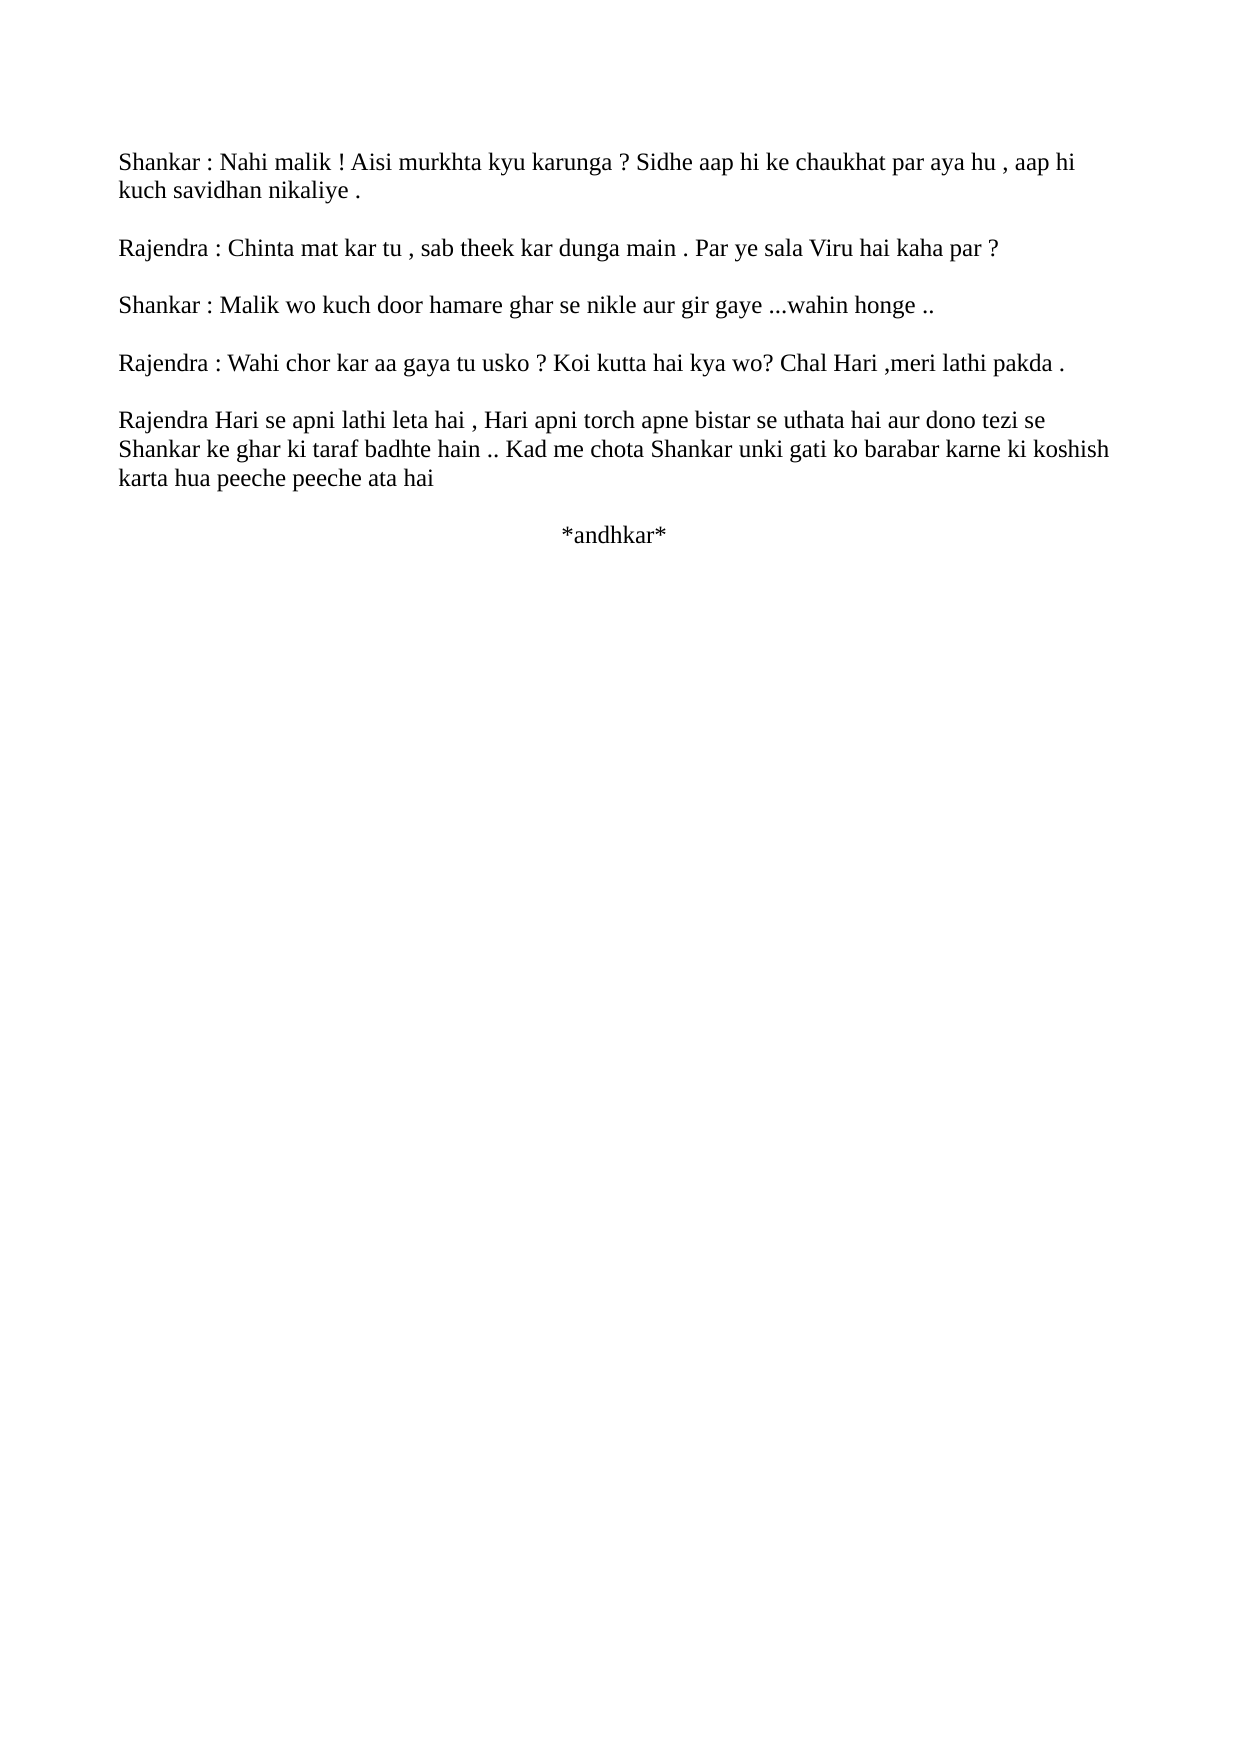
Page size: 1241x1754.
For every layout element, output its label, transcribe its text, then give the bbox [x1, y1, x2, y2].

text Shankar : Malik wo kuch door hamare ghar se nikle aur gir gaye ...wahin honge .. [118, 291, 1122, 319]
text Shankar : Nahi malik ! Aisi murkhta kyu karunga ? Sidhe aap hi ke chaukhat par aya hu , aap hi kuch savidhan nikaliye . [118, 147, 1122, 204]
text Rajendra Hari se apni lathi leta hai , Hari apni torch apne bistar se uthata hai aur dono tezi se Shankar ke ghar ki taraf badhte hain .. Kad me chota Shankar unki gati ko barabar karne ki koshish karta hua peeche peeche ata hai [118, 406, 1122, 492]
text Rajendra : Chinta mat kar tu , sab theek kar dunga main . Par ye sala Viru hai kaha par ? [118, 233, 1122, 262]
text *andhkar* [118, 521, 1122, 549]
text Rajendra : Wahi chor kar aa gaya tu usko ? Koi kutta hai kya wo? Chal Hari ,meri lathi pakda . [118, 348, 1122, 377]
